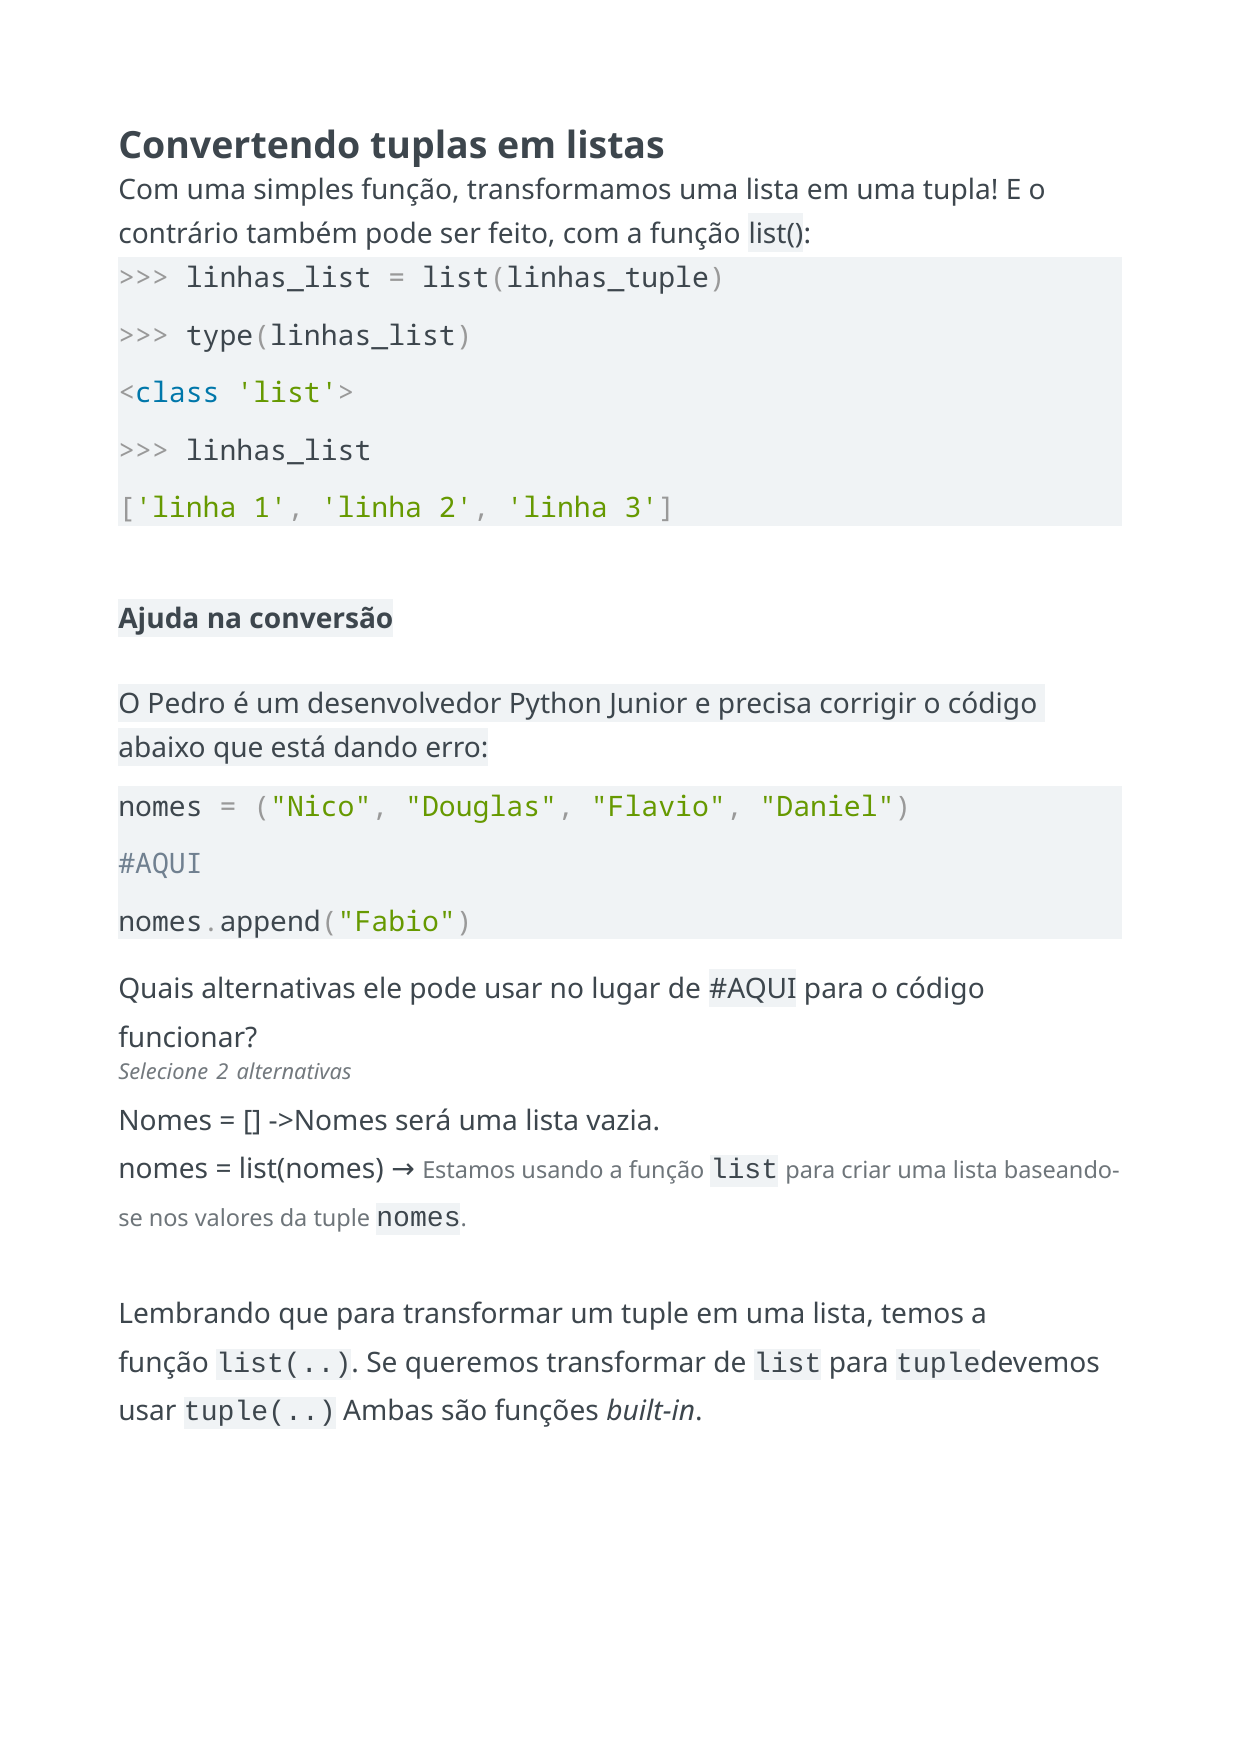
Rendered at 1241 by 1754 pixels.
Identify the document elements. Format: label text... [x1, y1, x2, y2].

text >>> type(linhas_list) [118, 315, 1122, 353]
text nomes = list(nomes) → Estamos usando a função list para criar uma lista baseando-se nos valores da tuple nomes. [118, 1138, 1122, 1235]
text #AQUI [118, 844, 1122, 882]
text nomes.append("Fabio") [118, 901, 1122, 939]
text Selecione 2 alternativas [118, 1056, 1122, 1085]
text Lembrando que para transformar um tuple em uma lista, temos a função list(..). Se queremos transformar de list para tupledevemos usar tuple(..) Ambas são funções built-in. [118, 1283, 1122, 1429]
subtitle Convertendo tuplas em listas [118, 118, 1122, 169]
subtitle Ajuda na conversão [118, 598, 1122, 637]
text >>> linhas_list [118, 430, 1122, 468]
text Quais alternativas ele pode usar no lugar de #AQUI para o código funcionar? [118, 959, 1122, 1056]
text O Pedro é um desenvolvedor Python Junior e precisa corrigir o código abaixo que está dando erro: [118, 644, 1122, 766]
text >>> linhas_list = list(linhas_tuple) [118, 257, 1122, 296]
text ['linha 1', 'linha 2', 'linha 3'] [118, 487, 1122, 526]
text Nomes = [] ->Nomes será uma lista vazia. [118, 1090, 1122, 1138]
text <class 'list'> [118, 372, 1122, 411]
text nomes = ("Nico", "Douglas", "Flavio", "Daniel") [118, 786, 1122, 824]
text Com uma simples função, transformamos uma lista em uma tupla! E o contrário também pode ser feito, com a função list(): [118, 169, 1122, 252]
